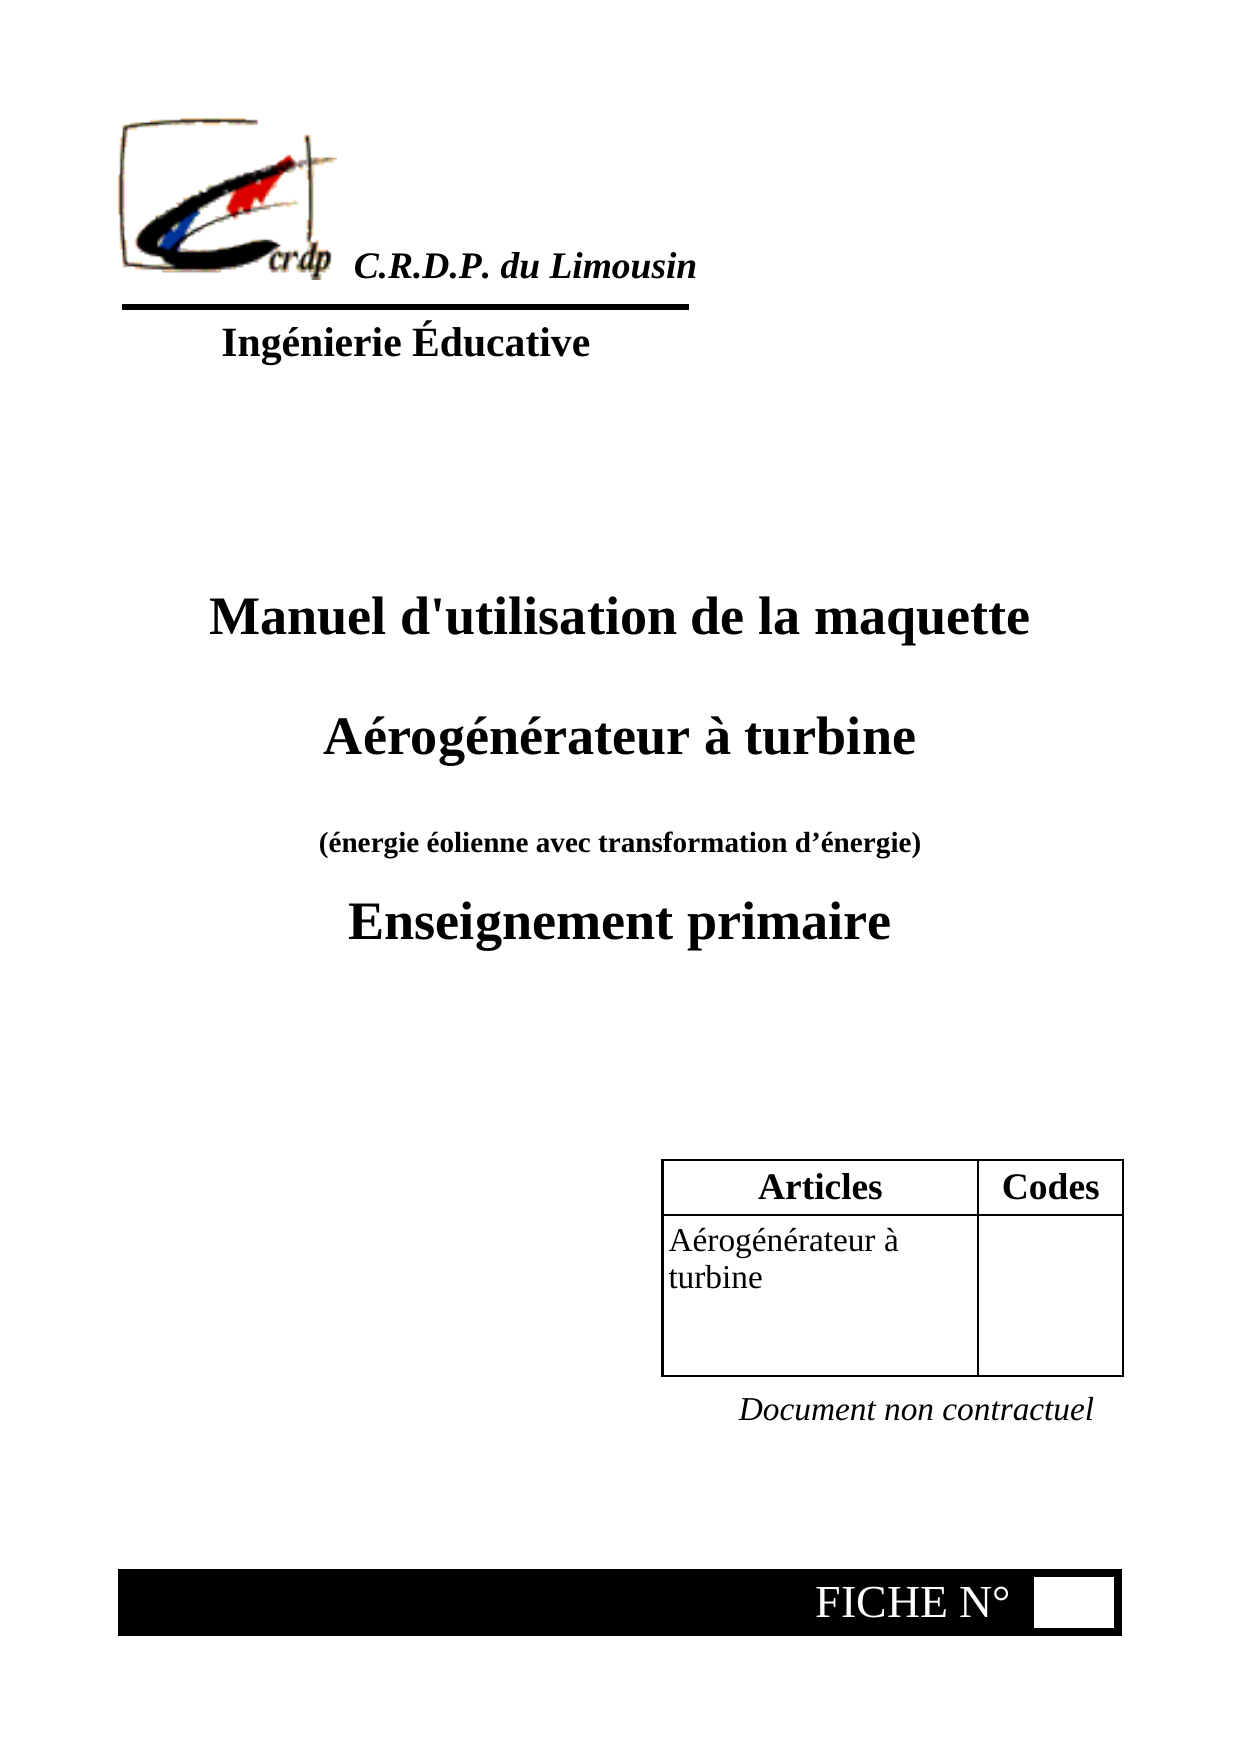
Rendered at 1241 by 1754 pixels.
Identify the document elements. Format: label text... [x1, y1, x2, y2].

table_cell Aérogénérateur à turbine [664, 1216, 977, 1375]
text Aérogénérateur à turbine [118, 706, 1122, 766]
picture [118, 118, 337, 280]
text Enseignement primaire [118, 891, 1122, 951]
text C.R.D.P. du Limousin [118, 245, 1122, 287]
text Ingénierie Éducative [118, 319, 1122, 365]
table_header Articles [664, 1161, 977, 1214]
text (énergie éolienne avec transformation d’énergie) [118, 826, 1122, 859]
text Manuel d'utilisation de la maquette [118, 586, 1122, 646]
table_cell [979, 1216, 1122, 1375]
table_header Codes [979, 1161, 1122, 1214]
text Document non contractuel [118, 1391, 1122, 1427]
